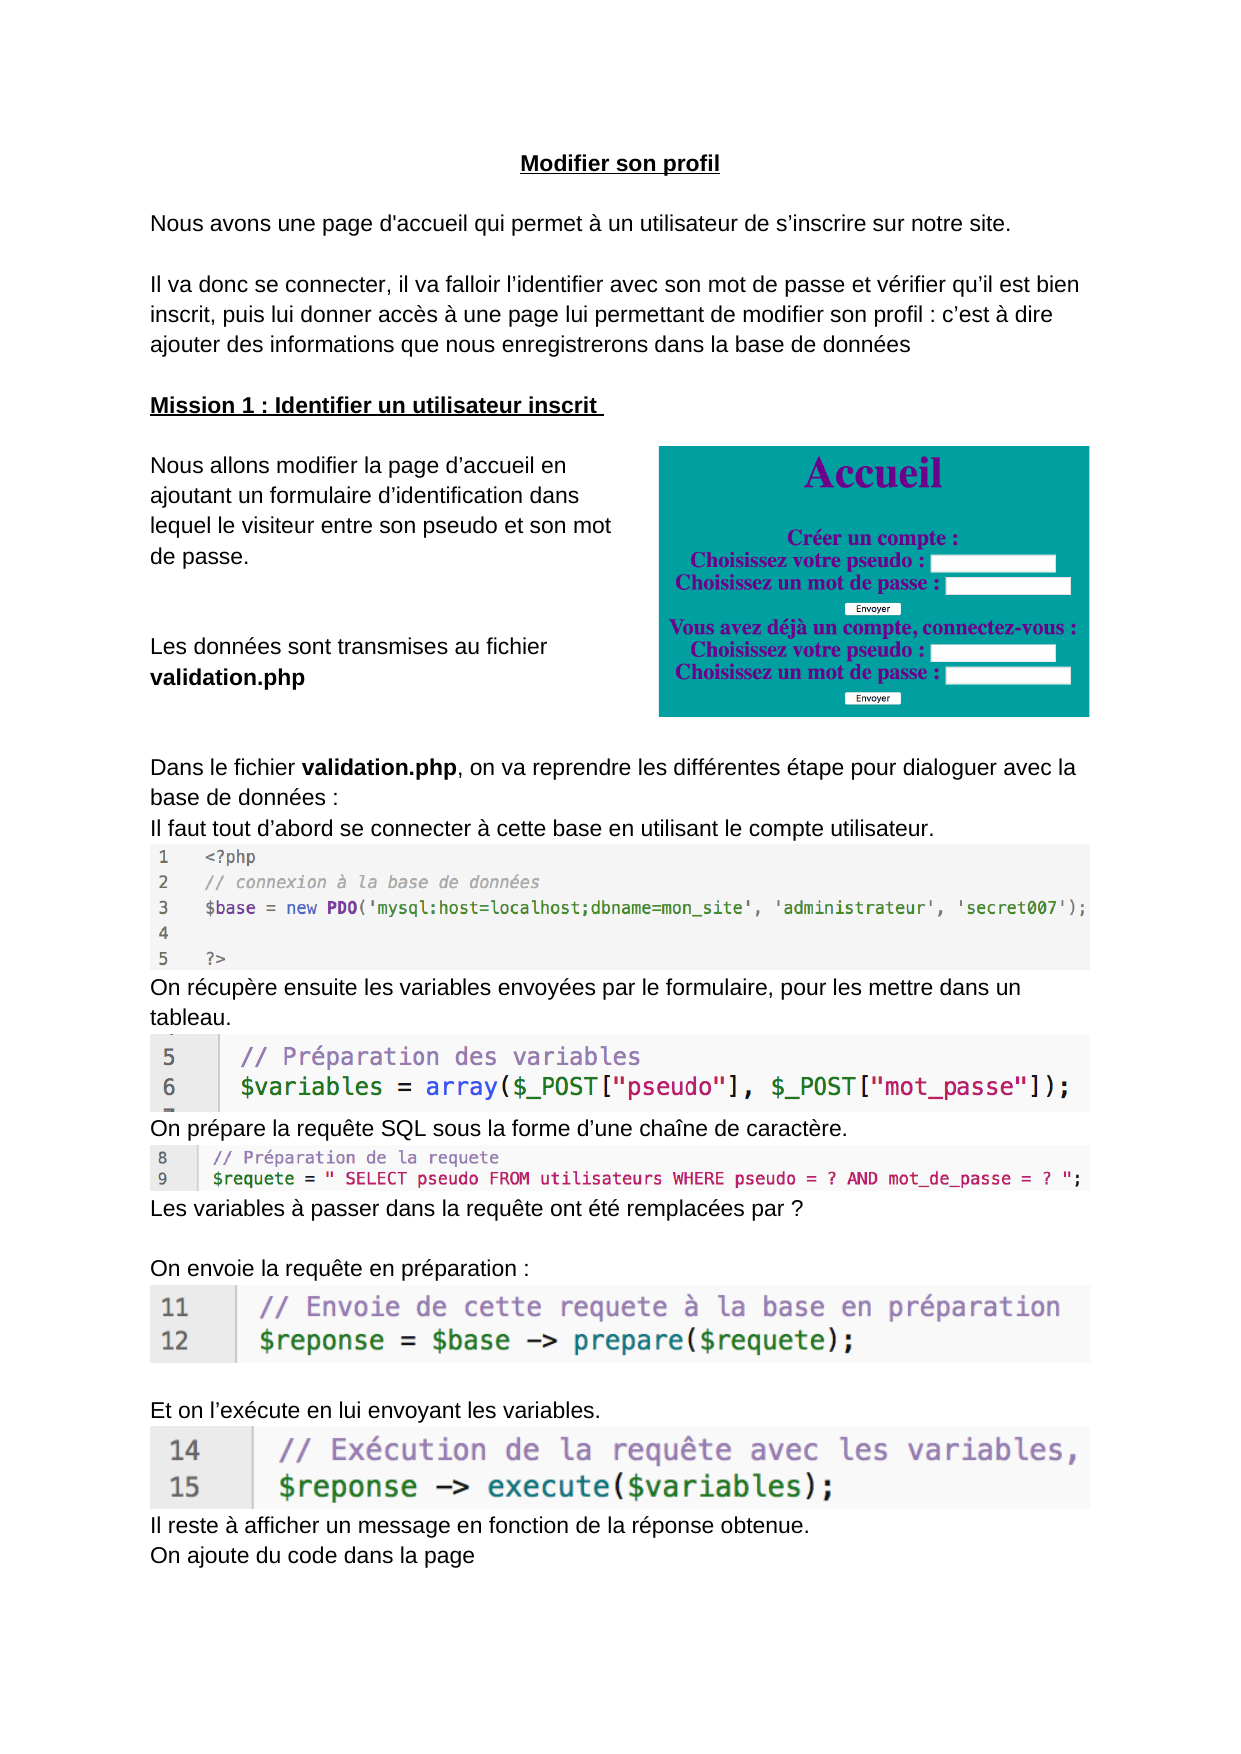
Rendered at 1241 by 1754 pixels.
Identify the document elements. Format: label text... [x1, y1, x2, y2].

picture [150, 1034, 1091, 1112]
picture [658, 446, 1090, 717]
text Les variables à passer dans la requête ont été remplacées par ? [150, 1195, 1090, 1221]
picture [150, 1426, 1091, 1509]
text Mission 1 : Identifier un utilisateur inscrit [150, 392, 1090, 418]
picture [150, 1285, 1091, 1363]
text On envoie la requête en préparation : [150, 1255, 1090, 1282]
text Dans le fichier validation.php, on va reprendre les différentes étape pour dialoguer avec la base de données : [150, 754, 1090, 811]
text Et on l’exécute en lui envoyant les variables. [150, 1397, 1090, 1423]
text On prépare la requête SQL sous la forme d’une chaîne de caractère. [150, 1115, 1090, 1141]
text Les données sont transmises au fichier validation.php [150, 633, 658, 690]
picture [150, 844, 1091, 970]
text Nous allons modifier la page d’accueil en ajoutant un formulaire d’identification dans lequel le visiteur entre son pseudo et son mot de passe. [150, 452, 658, 569]
text Il va donc se connecter, il va falloir l’identifier avec son mot de passe et vérifier qu’il est bien inscrit, puis lui donner accès à une page lui permettant de modifier son profil : c’est à dire ajouter des informations que nous enregistrerons dans la base de données [150, 271, 1090, 358]
text On ajoute du code dans la page [150, 1542, 1090, 1568]
text Il faut tout d’abord se connecter à cette base en utilisant le compte utilisateur. [150, 814, 1090, 844]
text Il reste à afficher un message en fonction de la réponse obtenue. [150, 1512, 1090, 1538]
text Modifier son profil [150, 150, 1090, 176]
text Nous avons une page d'accueil qui permet à un utilisateur de s’inscrire sur notre site. [150, 210, 1090, 237]
text On récupère ensuite les variables envoyées par le formulaire, pour les mettre dans un tableau. [150, 974, 1090, 1030]
picture [150, 1145, 1091, 1191]
